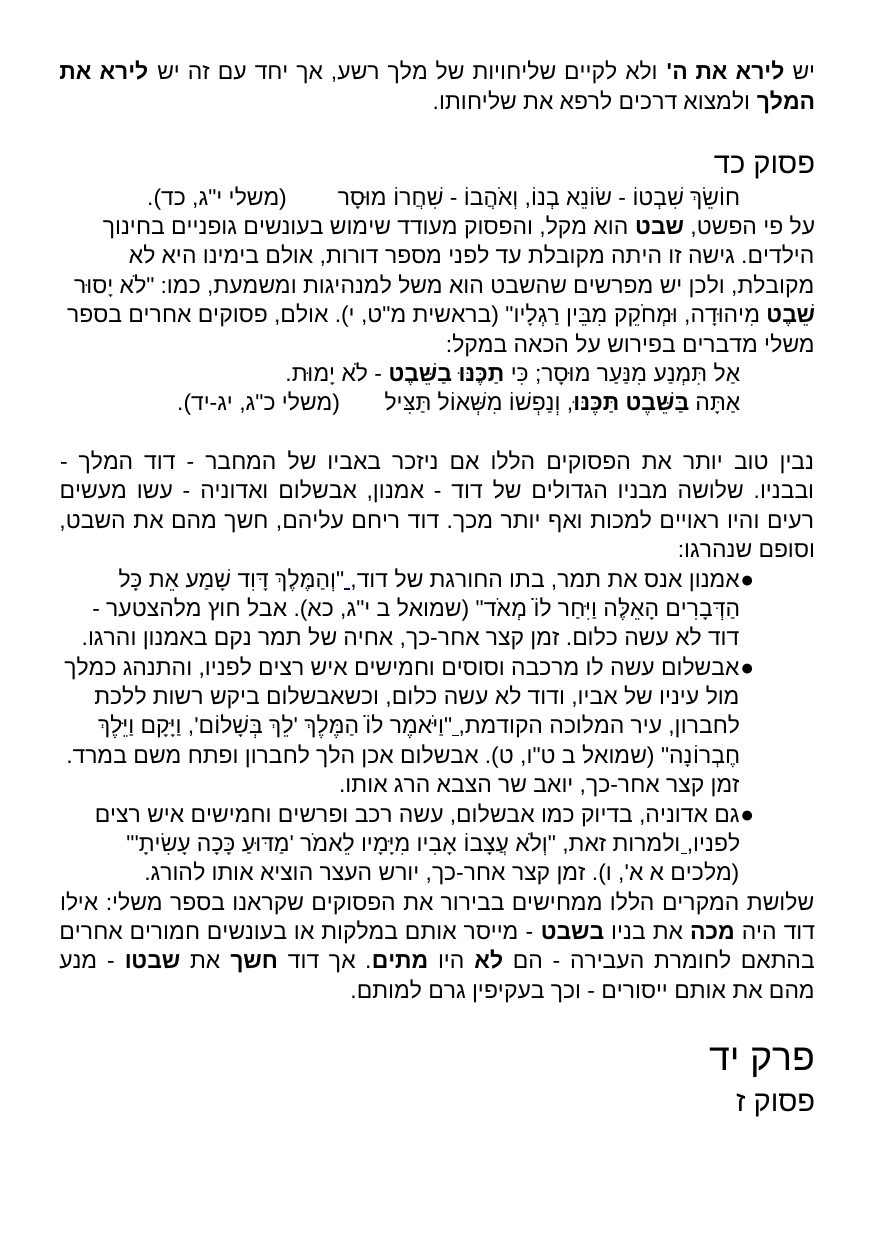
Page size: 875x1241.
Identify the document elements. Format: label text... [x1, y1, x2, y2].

text פרק יד [59, 1036, 815, 1078]
list אמנון אנס את תמר, בתו החורגת של דוד, "וְהַמֶּלֶךְ דָּוִד שָׁמַע אֵת כָּל הַדְּבָרִים הָאֵלֶּה וַיִּחַר לוֹֹֹֹ מְאֹד" (שמואל ב י"ג, כא). אבל חוץ מלהצטער - דוד לא עשה כלום. זמן קצר אחר-כך, אחיה של תמר נקם באמנון והרגו. [59, 566, 778, 651]
text יש לירא את ה' ולא לקיים שליחויות של מלך רשע, אך יחד עם זה יש לירא את המלך ולמצוא דרכים לרפא את שליחותו. [59, 59, 815, 114]
text אַתָּה בַּשֵּׁבֶט תַּכֶּנּוּ, וְנַפְשׁוֹ מִשְּׁאוֹל תַּצִּיל (משלי כ"ג, יג-יד). [59, 390, 740, 416]
list אבשלום עשה לו מרכבה וסוסים וחמישים איש רצים לפניו, והתנהג כמלך מול עיניו של אביו, ודוד לא עשה כלום, וכשאבשלום ביקש רשות ללכת לחברון, עיר המלוכה הקודמת, "וַיֹּאמֶר לוֹֹֹֹ הַמֶּלֶךְ 'לֵךְ בְּשָׁלוֹם', וַיָּקָם וַיֵּלֶךְ חֶבְרוֹנָה" (שמואל ב ט"ו, ט). אבשלום אכן הלך לחברון ופתח משם במרד. זמן קצר אחר-כך, יואב שר הצבא הרג אותו. [59, 654, 778, 798]
text נבין טוב יותר את הפסוקים הללו אם ניזכר באביו של המחבר - דוד המלך - ובבניו. שלושה מבניו הגדולים של דוד - אמנון, אבשלום ואדוניה - עשו מעשים רעים והיו ראויים למכות ואף יותר מכך. דוד ריחם עליהם, חשך מהם את השבט, וסופם שנהרגו: [59, 449, 815, 563]
text חוֹשֵׂךְ שִׁבְטוֹ - שׂוֹנֵא בְנוֹ, וְאֹהֲבוֹ - שִׁחֲרוֹ מוּסָר (משלי י"ג, כד). [59, 184, 740, 210]
text על פי הפשט, שבט הוא מקל, והפסוק מעודד שימוש בעונשים גופניים בחינוך הילדים. גישה זו היתה מקובלת עד לפני מספר דורות, אולם בימינו היא לא מקובלת, ולכן יש מפרשים שהשבט הוא משל למנהיגות ומשמעת, כמו: "לֹא יָסוּר שֵׁבֶט מִיהוּדָה, וּמְחֹקֵק מִבֵּין רַגְלָיו" (בראשית מ"ט, י). אולם, פסוקים אחרים בספר משלי מדברים בפירוש על הכאה במקל: [59, 214, 815, 357]
text שלושת המקרים הללו ממחישים בבירור את הפסוקים שקראנו בספר משלי: אילו דוד היה מכה את בניו בשבט - מייסר אותם במלקות או בעונשים חמורים אחרים בהתאם לחומרת העבירה - הם לא היו מתים. אך דוד חשך את שבטו - מנע מהם את אותם ייסורים - וכך בעקיפין גרם למותם. [59, 889, 815, 1003]
text פסוק ז [59, 1084, 815, 1117]
list גם אדוניה, בדיוק כמו אבשלום, עשה רכב ופרשים וחמישים איש רצים לפניו, ולמרות זאת, "וְלֹא עֲצָבוֹ אָבִיו מִיָּמָיו לֵאמֹר 'מַדּוּעַ כָּכָה עָשִׂיתָ'" (מלכים א א', ו). זמן קצר אחר-כך, יורש העצר הוציא אותו להורג. [59, 801, 778, 886]
text אַל תִּמְנַע מִנַּעַר מוּסָר; כִּי תַכֶּנּוּ בַשֵּׁבֶט - לֹא יָמוּת. [59, 361, 740, 386]
text פסוק כד [59, 147, 815, 180]
